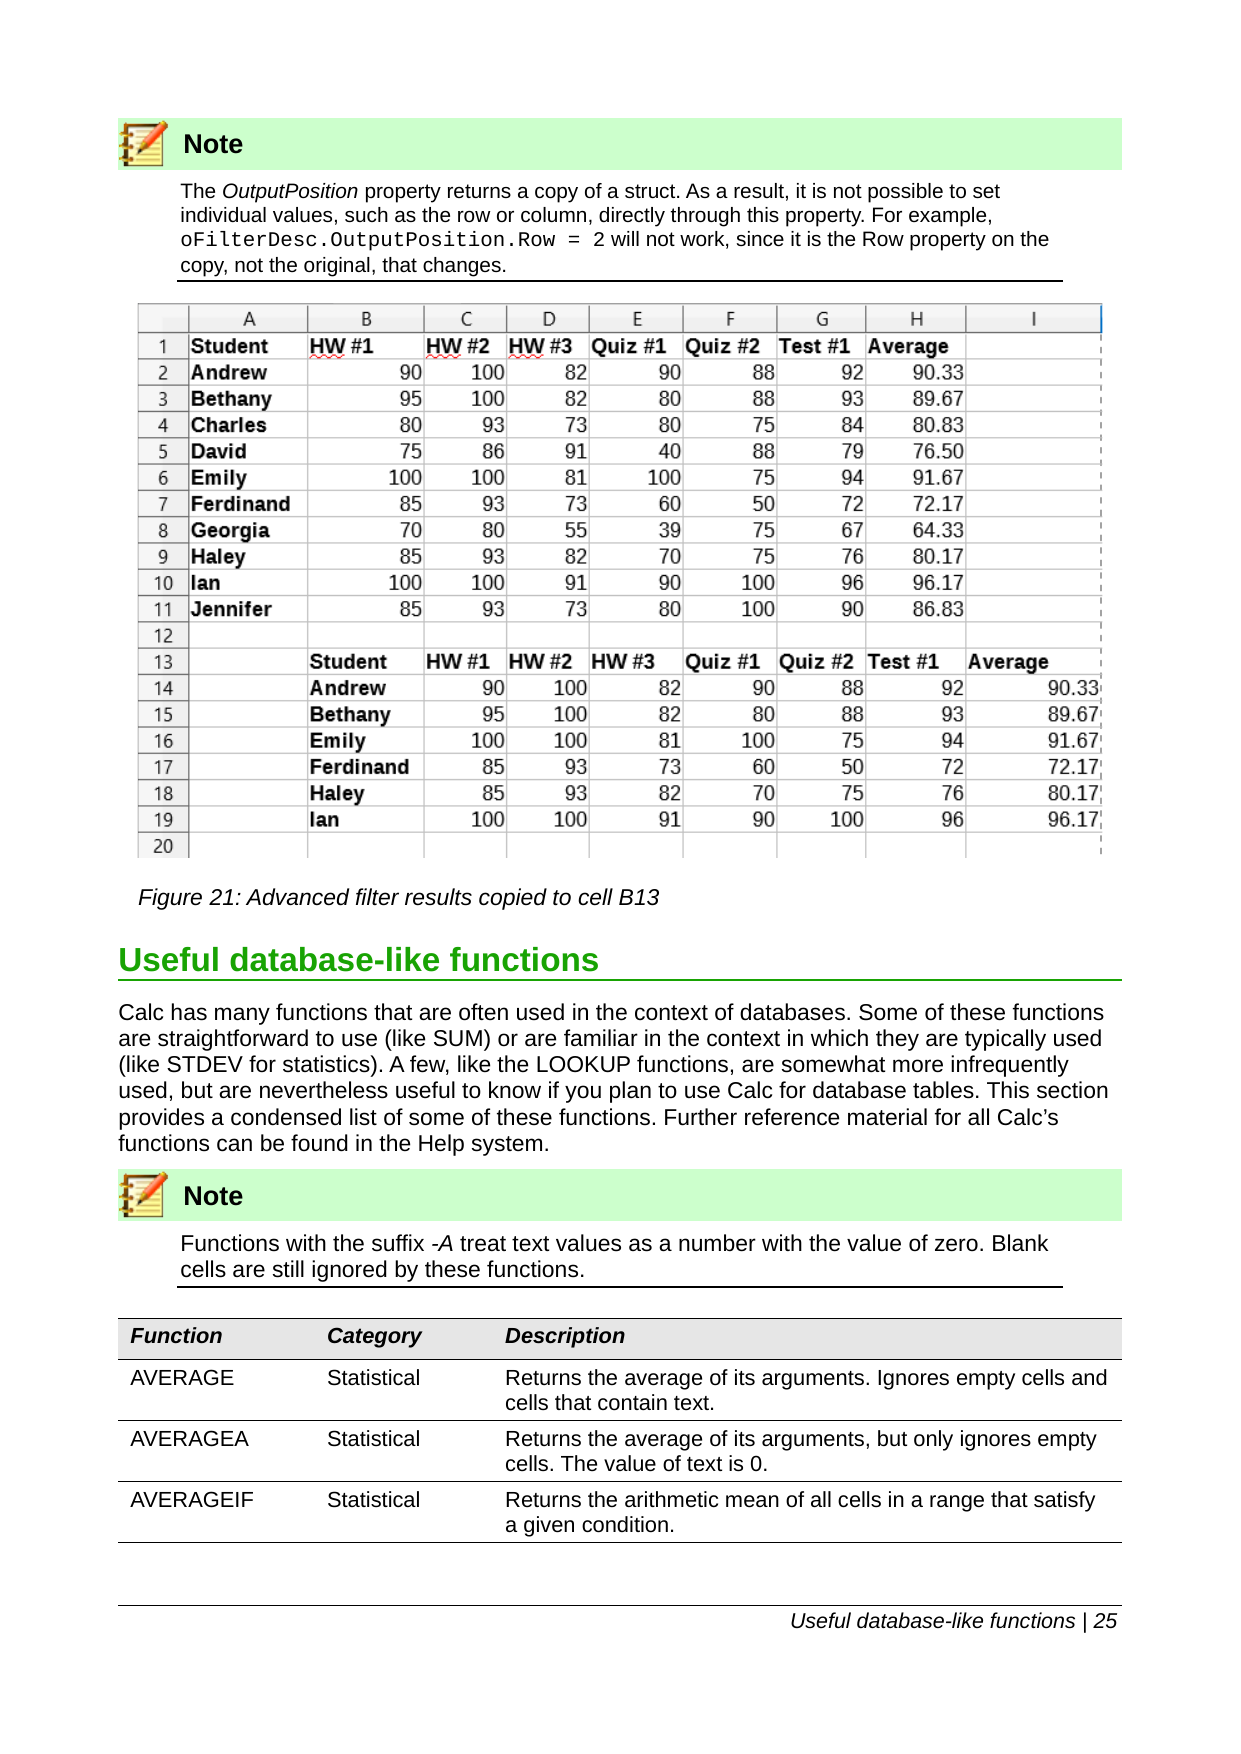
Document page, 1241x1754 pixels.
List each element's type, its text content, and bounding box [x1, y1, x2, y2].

table_cell AVERAGEA [118, 1421, 315, 1481]
table_header Category [315, 1319, 493, 1359]
text Figure 21: Advanced filter results copied to cell B13 [138, 858, 1102, 911]
table_cell Returns the arithmetic mean of all cells in a range that satisfy a given condition. [493, 1482, 1122, 1542]
picture [119, 1170, 170, 1221]
table_cell Returns the average of its arguments. Ignores empty cells and cells that contain text. [493, 1360, 1122, 1420]
picture [137, 303, 1103, 858]
table_cell Statistical [315, 1360, 493, 1420]
table_cell AVERAGEIF [118, 1482, 315, 1542]
subtitle Note [118, 1169, 1122, 1221]
table_header Description [493, 1319, 1122, 1359]
table_cell Statistical [315, 1482, 493, 1542]
table_cell Statistical [315, 1421, 493, 1481]
subtitle Note [118, 118, 1122, 170]
text The OutputPosition property returns a copy of a struct. As a result, it is not possible to set individual values, such as the row or column, directly through this property. For example, oFilterDesc.OutputPosition.Row = 2 will not work, since it is the Row property on the copy, not the original, that changes. [177, 176, 1063, 280]
table_header Function [118, 1319, 315, 1359]
table_cell Returns the average of its arguments, but only ignores empty cells. The value of text is 0. [493, 1421, 1122, 1481]
table_cell AVERAGE [118, 1360, 315, 1420]
text Calc has many functions that are often used in the context of databases. Some of these functions are straightforward to use (like SUM) or are familiar in the context in which they are typically used (like STDEV for statistics). A few, like the LOOKUP functions, are somewhat more infrequently used, but are nevertheless useful to know if you plan to use Calc for database tables. This section provides a condensed list of some of these functions. Further reference material for all Calc’s functions can be found in the Help system. [118, 998, 1122, 1157]
subtitle Useful database-like functions [118, 940, 1122, 979]
picture [119, 119, 170, 170]
text Functions with the suffix -A treat text values as a number with the value of zero. Blank cells are still ignored by these functions. [177, 1227, 1063, 1286]
